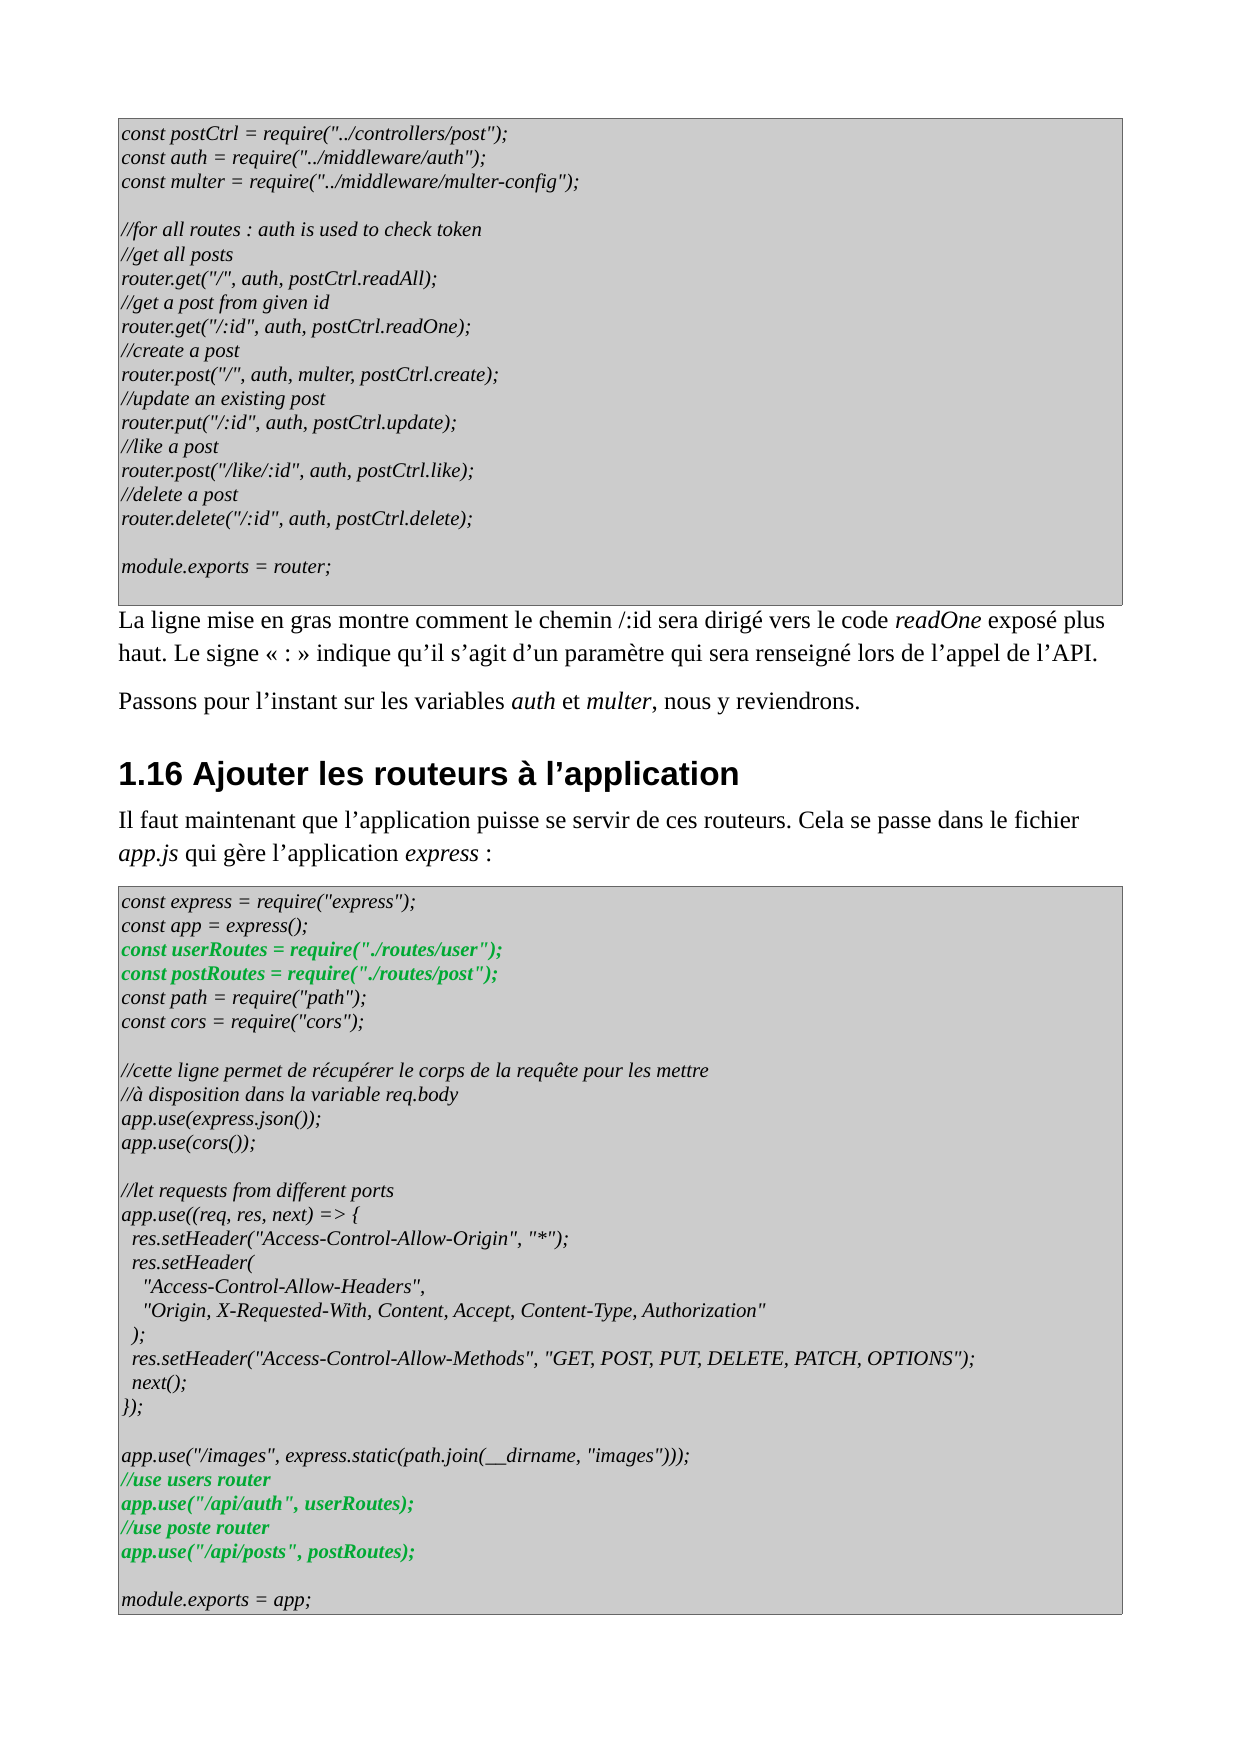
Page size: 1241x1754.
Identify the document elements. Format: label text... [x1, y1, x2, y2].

text ); [119, 1319, 1122, 1343]
text "Origin, X-Requested-With, Content, Accept, Content-Type, Authorization" [119, 1295, 1122, 1319]
text const cors = require("cors"); [119, 1006, 1122, 1030]
text module.exports = router; [119, 551, 1122, 575]
text next(); [119, 1367, 1122, 1391]
text router.get("/:id", auth, postCtrl.readOne); [119, 311, 1122, 335]
text app.use(express.json()); [119, 1103, 1122, 1127]
text "Access-Control-Allow-Headers", [119, 1271, 1122, 1295]
text //use poste router [119, 1512, 1122, 1536]
text Passons pour l’instant sur les variables auth et multer, nous y reviendrons. [118, 686, 1122, 715]
text const userRoutes = require("./routes/user"); [119, 934, 1122, 958]
text module.exports = app; [119, 1584, 1122, 1614]
text router.get("/", auth, postCtrl.readAll); [119, 262, 1122, 287]
text //get all posts [119, 238, 1122, 262]
text }); [119, 1391, 1122, 1415]
text //à disposition dans la variable req.body [119, 1078, 1122, 1103]
text //update an existing post [119, 383, 1122, 407]
text const app = express(); [119, 910, 1122, 934]
text router.delete("/:id", auth, postCtrl.delete); [119, 503, 1122, 527]
text router.post("/", auth, multer, postCtrl.create); [119, 359, 1122, 383]
text //create a post [119, 335, 1122, 359]
text //let requests from different ports [119, 1175, 1122, 1199]
text //like a post [119, 431, 1122, 455]
text const multer = require("../middleware/multer-config"); [119, 166, 1122, 190]
text const express = require("express"); [119, 887, 1122, 910]
text //cette ligne permet de récupérer le corps de la requête pour les mettre [119, 1054, 1122, 1078]
text app.use("/images", express.static(path.join(__dirname, "images"))); [119, 1439, 1122, 1463]
text const postRoutes = require("./routes/post"); [119, 958, 1122, 982]
text router.put("/:id", auth, postCtrl.update); [119, 407, 1122, 431]
text const path = require("path"); [119, 982, 1122, 1006]
text //use users router [119, 1463, 1122, 1488]
text const auth = require("../middleware/auth"); [119, 142, 1122, 166]
text res.setHeader("Access-Control-Allow-Origin", "*"); [119, 1223, 1122, 1247]
text router.post("/like/:id", auth, postCtrl.like); [119, 455, 1122, 479]
text //for all routes : auth is used to check token [119, 214, 1122, 238]
text res.setHeader("Access-Control-Allow-Methods", "GET, POST, PUT, DELETE, PATCH, OPTIONS"); [119, 1343, 1122, 1367]
text Il faut maintenant que l’application puisse se servir de ces routeurs. Cela se passe dans le fichier app.js qui gère l’application express : [118, 805, 1122, 867]
text //delete a post [119, 479, 1122, 503]
text app.use((req, res, next) => { [119, 1199, 1122, 1223]
text app.use("/api/posts", postRoutes); [119, 1536, 1122, 1560]
subtitle Ajouter les routeurs à l’application [118, 754, 1122, 793]
text res.setHeader( [119, 1247, 1122, 1271]
text app.use(cors()); [119, 1127, 1122, 1151]
text const postCtrl = require("../controllers/post"); [119, 119, 1122, 142]
text //get a post from given id [119, 287, 1122, 311]
text La ligne mise en gras montre comment le chemin /:id sera dirigé vers le code readOne exposé plus haut. Le signe « : » indique qu’il s’agit d’un paramètre qui sera renseigné lors de l’appel de l’API. [118, 606, 1122, 667]
text app.use("/api/auth", userRoutes); [119, 1488, 1122, 1512]
